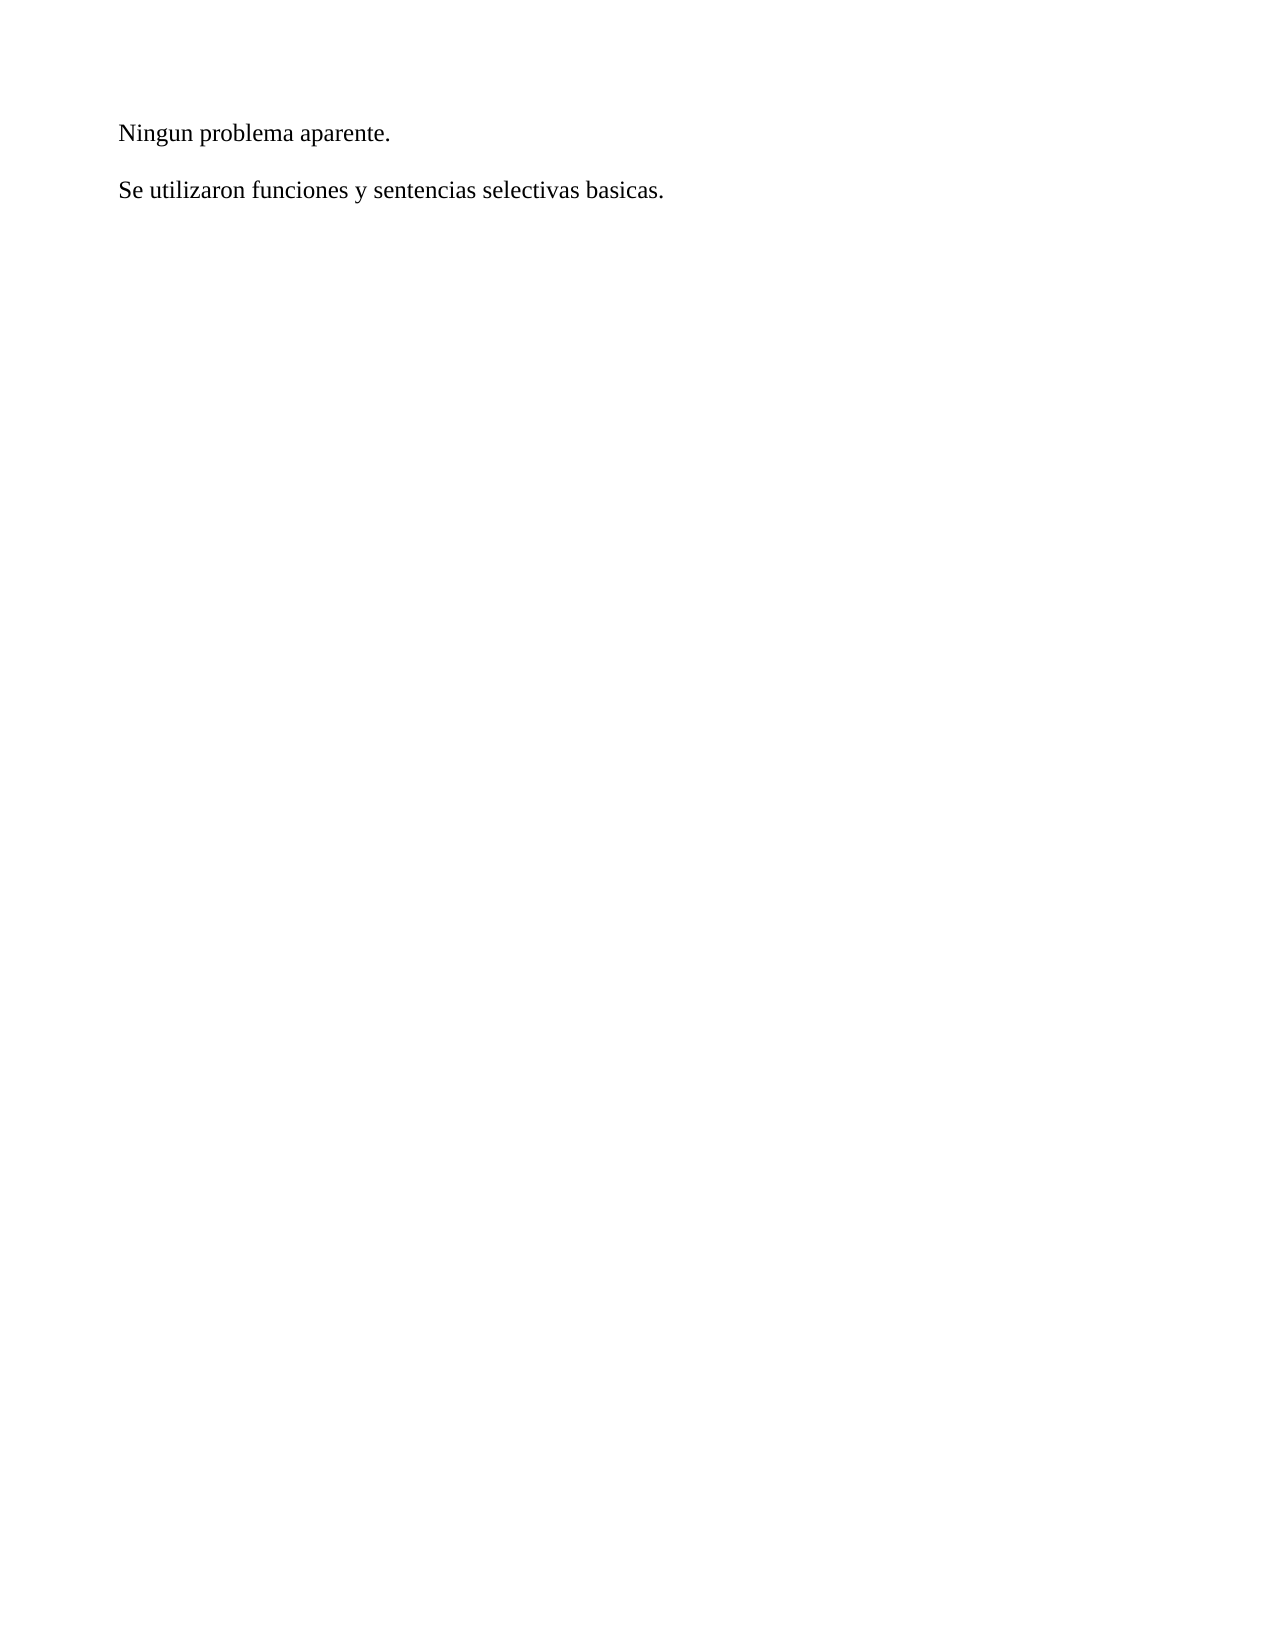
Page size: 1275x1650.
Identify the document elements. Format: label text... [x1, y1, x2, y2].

text Ningun problema aparente. [118, 118, 1157, 147]
text Se utilizaron funciones y sentencias selectivas basicas. [118, 176, 1157, 204]
